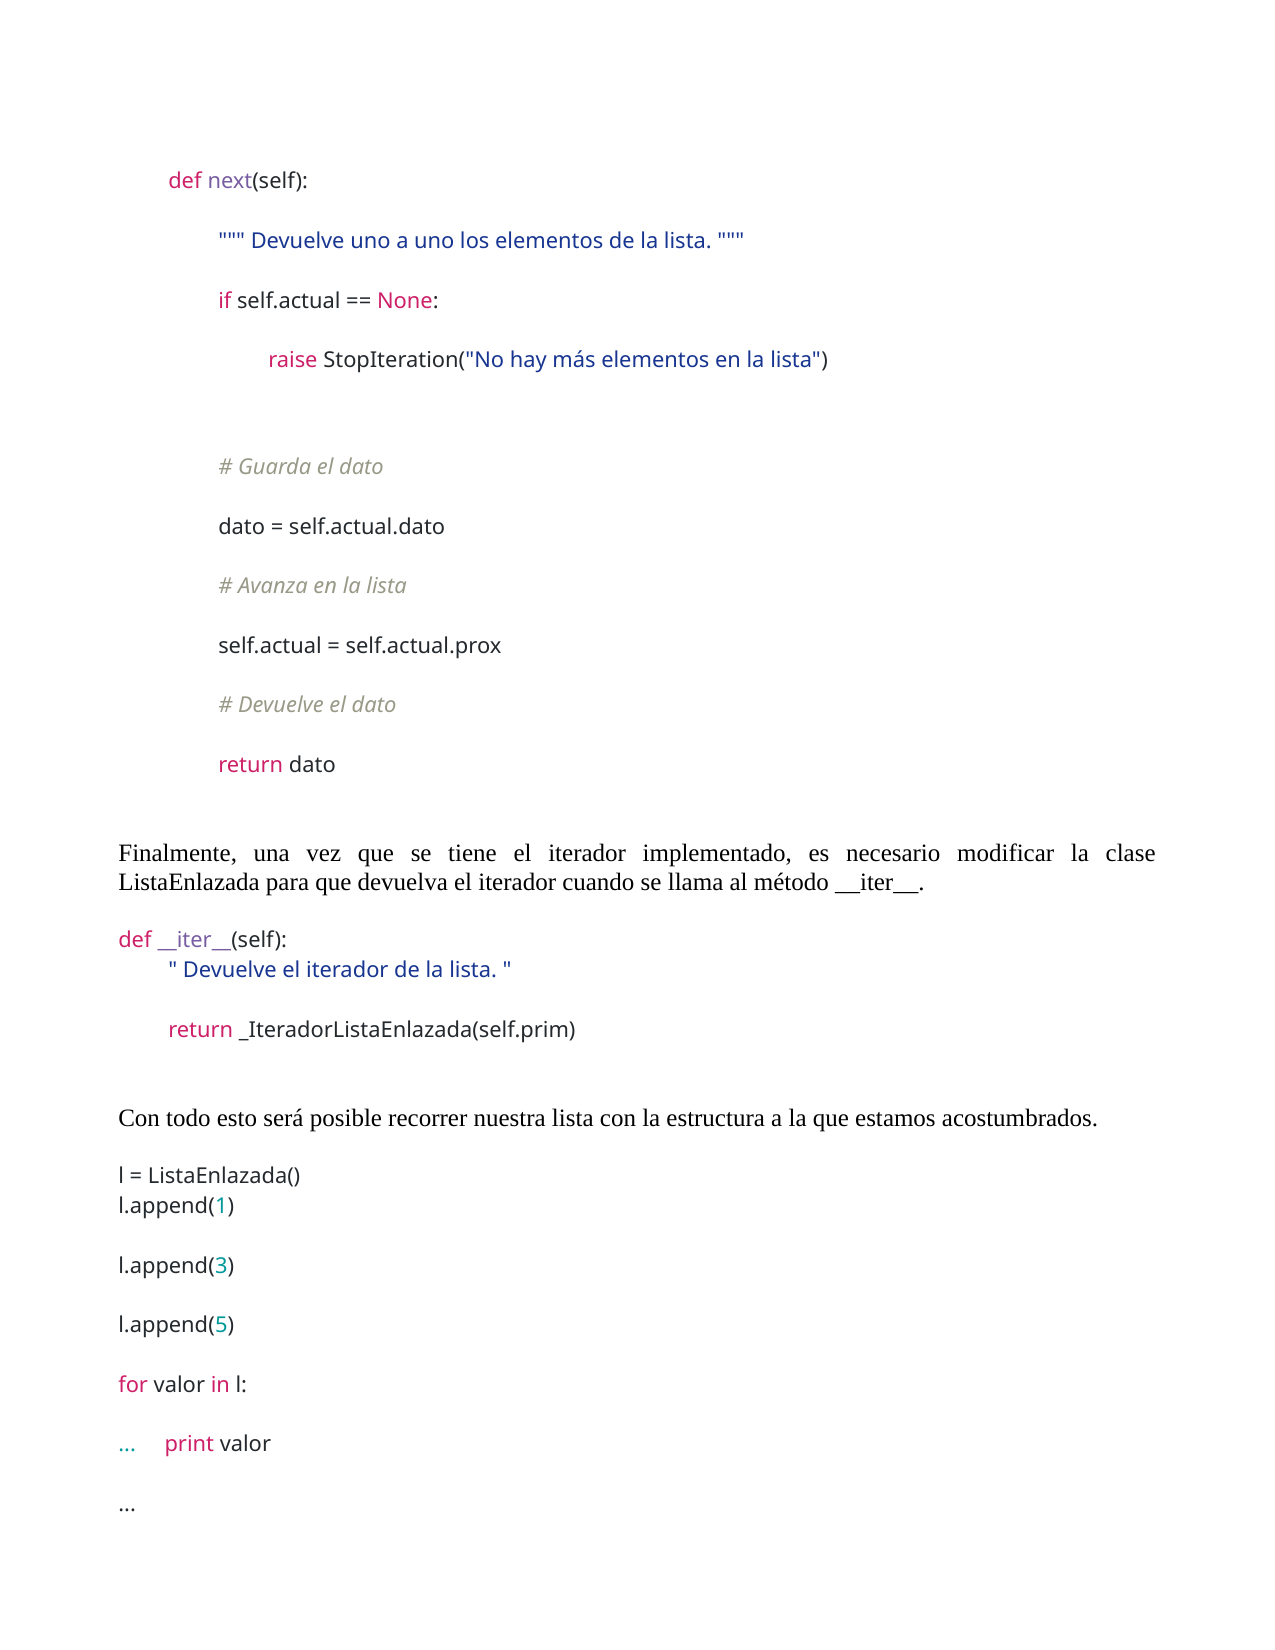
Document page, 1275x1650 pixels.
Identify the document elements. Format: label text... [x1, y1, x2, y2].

text l.append(1) [118, 1190, 1157, 1220]
text def next(self): [118, 165, 1157, 195]
text # Avanza en la lista [118, 570, 1157, 600]
text Finalmente, una vez que se tiene el iterador implementado, es necesario modificar la clase ListaEnlazada para que devuelva el iterador cuando se llama al método __iter__. [118, 838, 1157, 896]
text l.append(5) [118, 1309, 1157, 1339]
text ... [118, 1488, 1157, 1518]
text # Guarda el dato [118, 451, 1157, 481]
text Con todo esto será posible recorrer nuestra lista con la estructura a la que estamos acostumbrados. [118, 1103, 1157, 1131]
text def __iter__(self): [118, 924, 1157, 954]
text l.append(3) [118, 1249, 1157, 1279]
text for valor in l: [118, 1369, 1157, 1398]
text if self.actual == None: [118, 284, 1157, 314]
text dato = self.actual.dato [118, 511, 1157, 540]
text ... print valor [118, 1428, 1157, 1458]
text self.actual = self.actual.prox [118, 630, 1157, 659]
text """ Devuelve uno a uno los elementos de la lista. """ [118, 225, 1157, 255]
text l = ListaEnlazada() [118, 1160, 1157, 1190]
text raise StopIteration("No hay más elementos en la lista") [118, 344, 1157, 374]
text return _IteradorListaEnlazada(self.prim) [118, 1014, 1157, 1043]
text # Devuelve el dato [118, 689, 1157, 719]
text " Devuelve el iterador de la lista. " [118, 954, 1157, 984]
text return dato [118, 749, 1157, 779]
